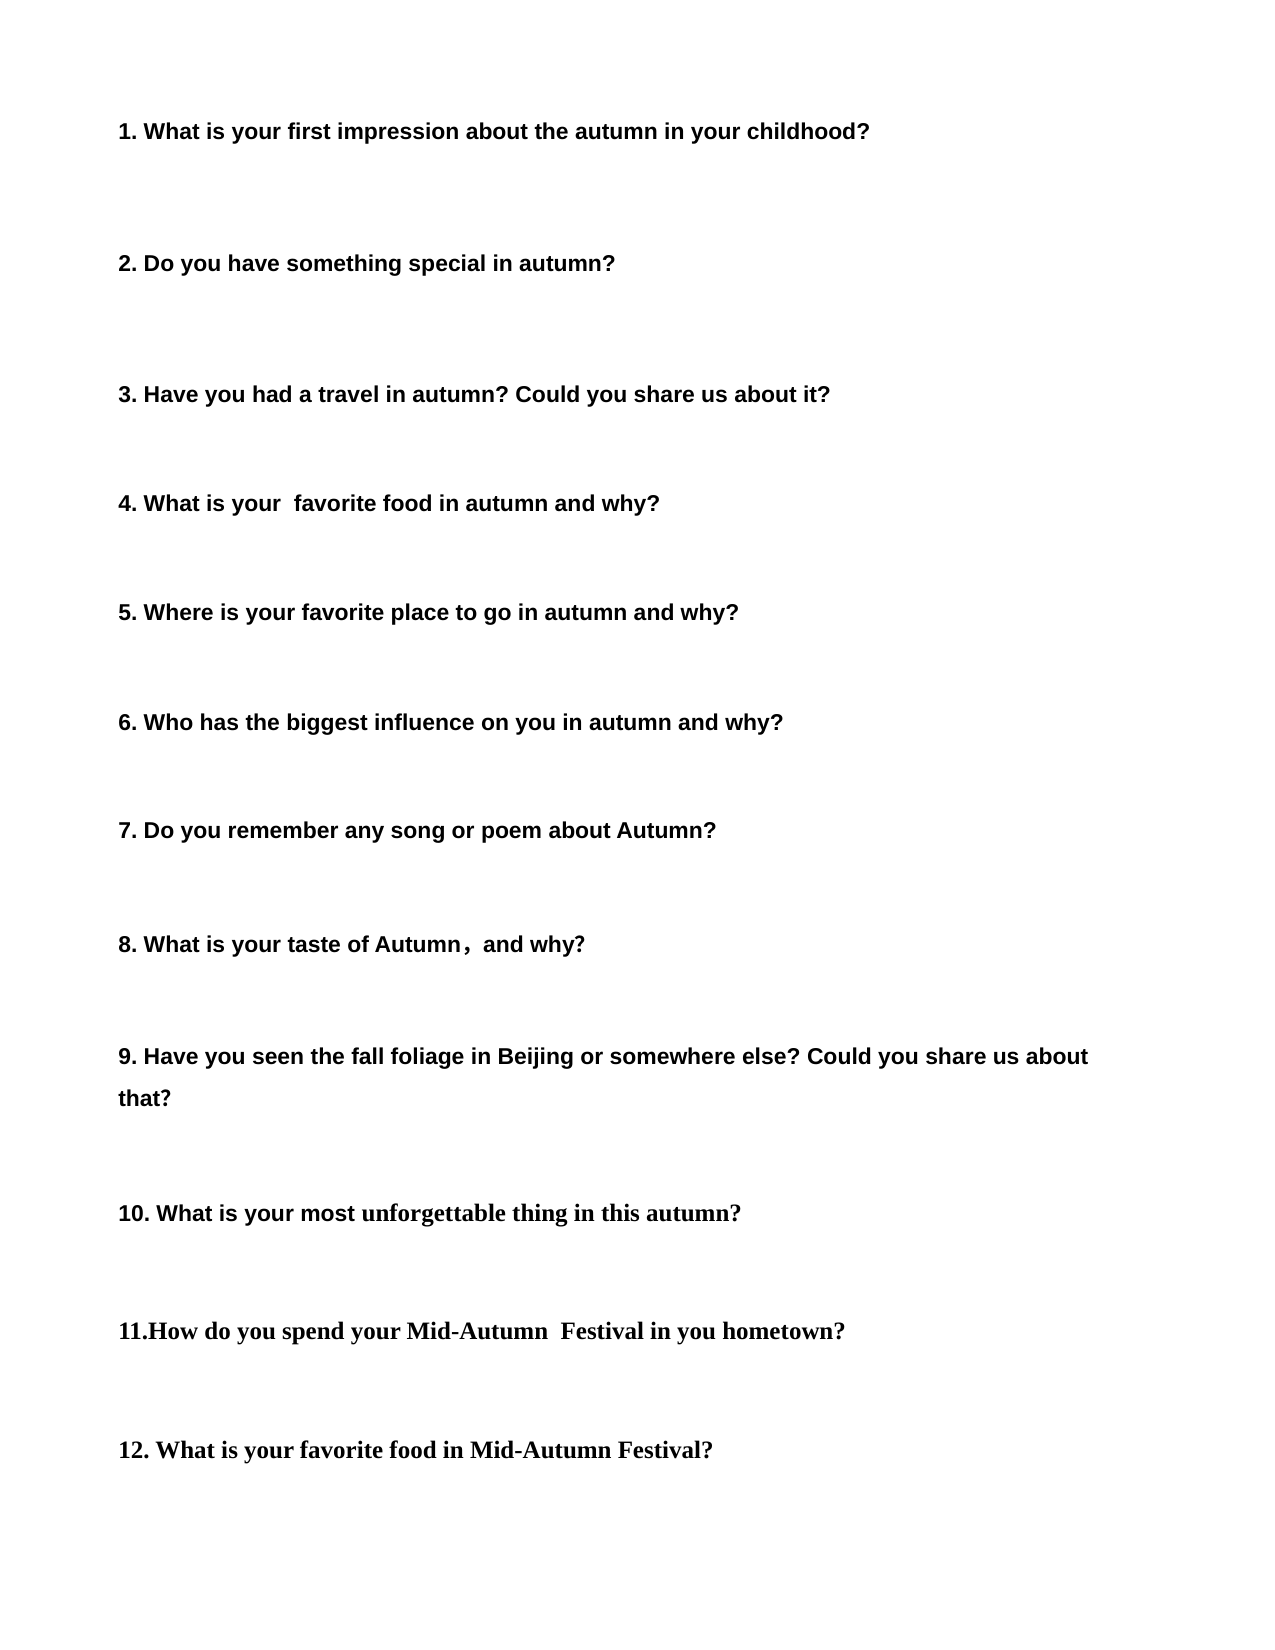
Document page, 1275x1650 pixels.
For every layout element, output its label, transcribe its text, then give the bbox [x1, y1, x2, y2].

text 2. Do you have something special in autumn? [118, 250, 1157, 276]
text 1. What is your first impression about the autumn in your childhood? [118, 118, 1157, 144]
text 5. Where is your favorite place to go in autumn and why? [118, 599, 1157, 626]
text 11.How do you spend your Mid-Autumn Festival in you hometown? [118, 1316, 1157, 1345]
text 6. Who has the biggest influence on you in autumn and why? [118, 708, 1157, 735]
text 12. What is your favorite food in Mid-Autumn Festival? [118, 1435, 1157, 1464]
text 3. Have you had a travel in autumn? Could you share us about it? [118, 381, 1157, 408]
text 9. Have you seen the fall foliage in Beijing or somewhere else? Could you share us about that？ [118, 1043, 1157, 1113]
text 8. What is your taste of Autumn，and why？ [118, 927, 1157, 958]
text 7. Do you remember any song or poem about Autumn? [118, 817, 1157, 844]
text 10. What is your most unforgettable thing in this autumn? [118, 1198, 1157, 1226]
text 4. What is your favorite food in autumn and why? [118, 490, 1157, 517]
